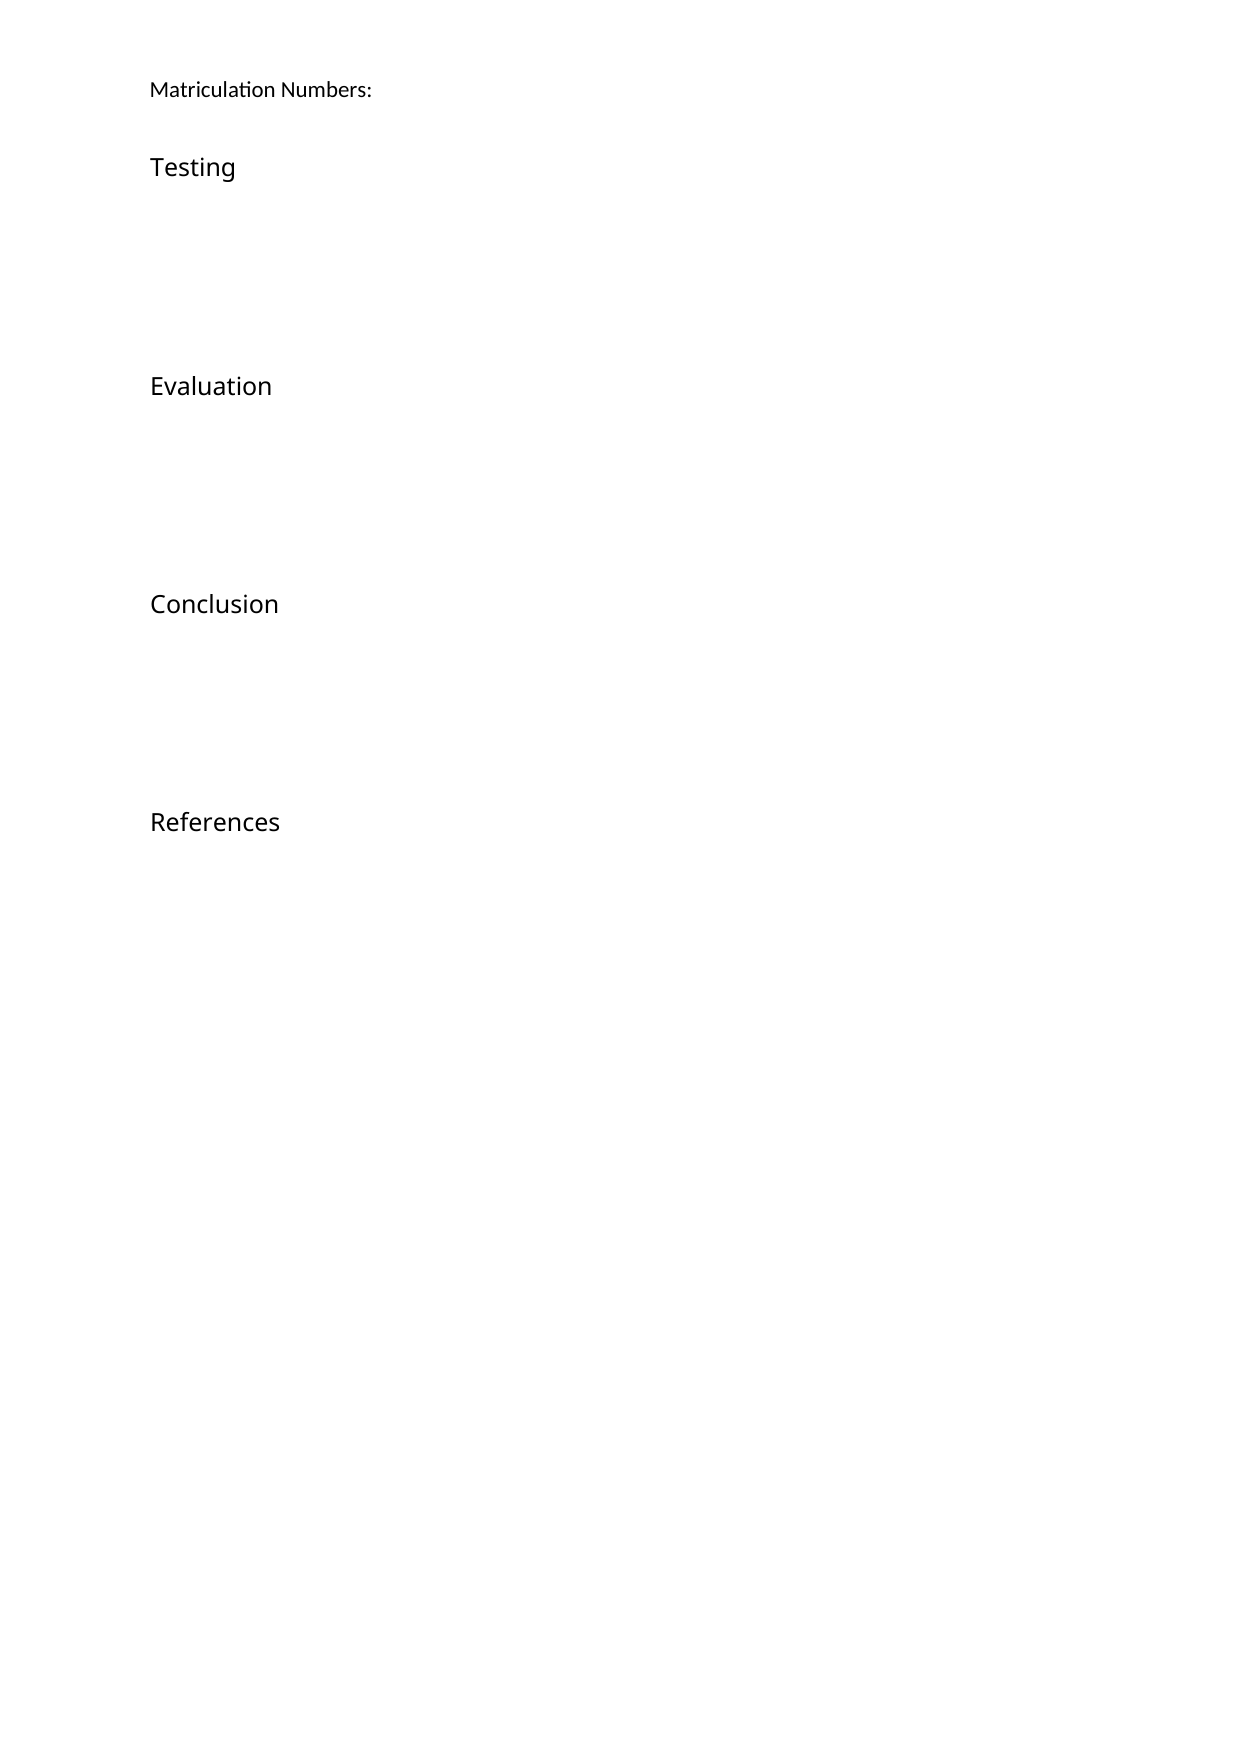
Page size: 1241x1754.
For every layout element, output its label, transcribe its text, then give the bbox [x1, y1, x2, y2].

text Evaluation [150, 368, 1090, 402]
text Testing [150, 150, 1090, 184]
text References [150, 804, 1090, 838]
text Conclusion [150, 586, 1090, 620]
